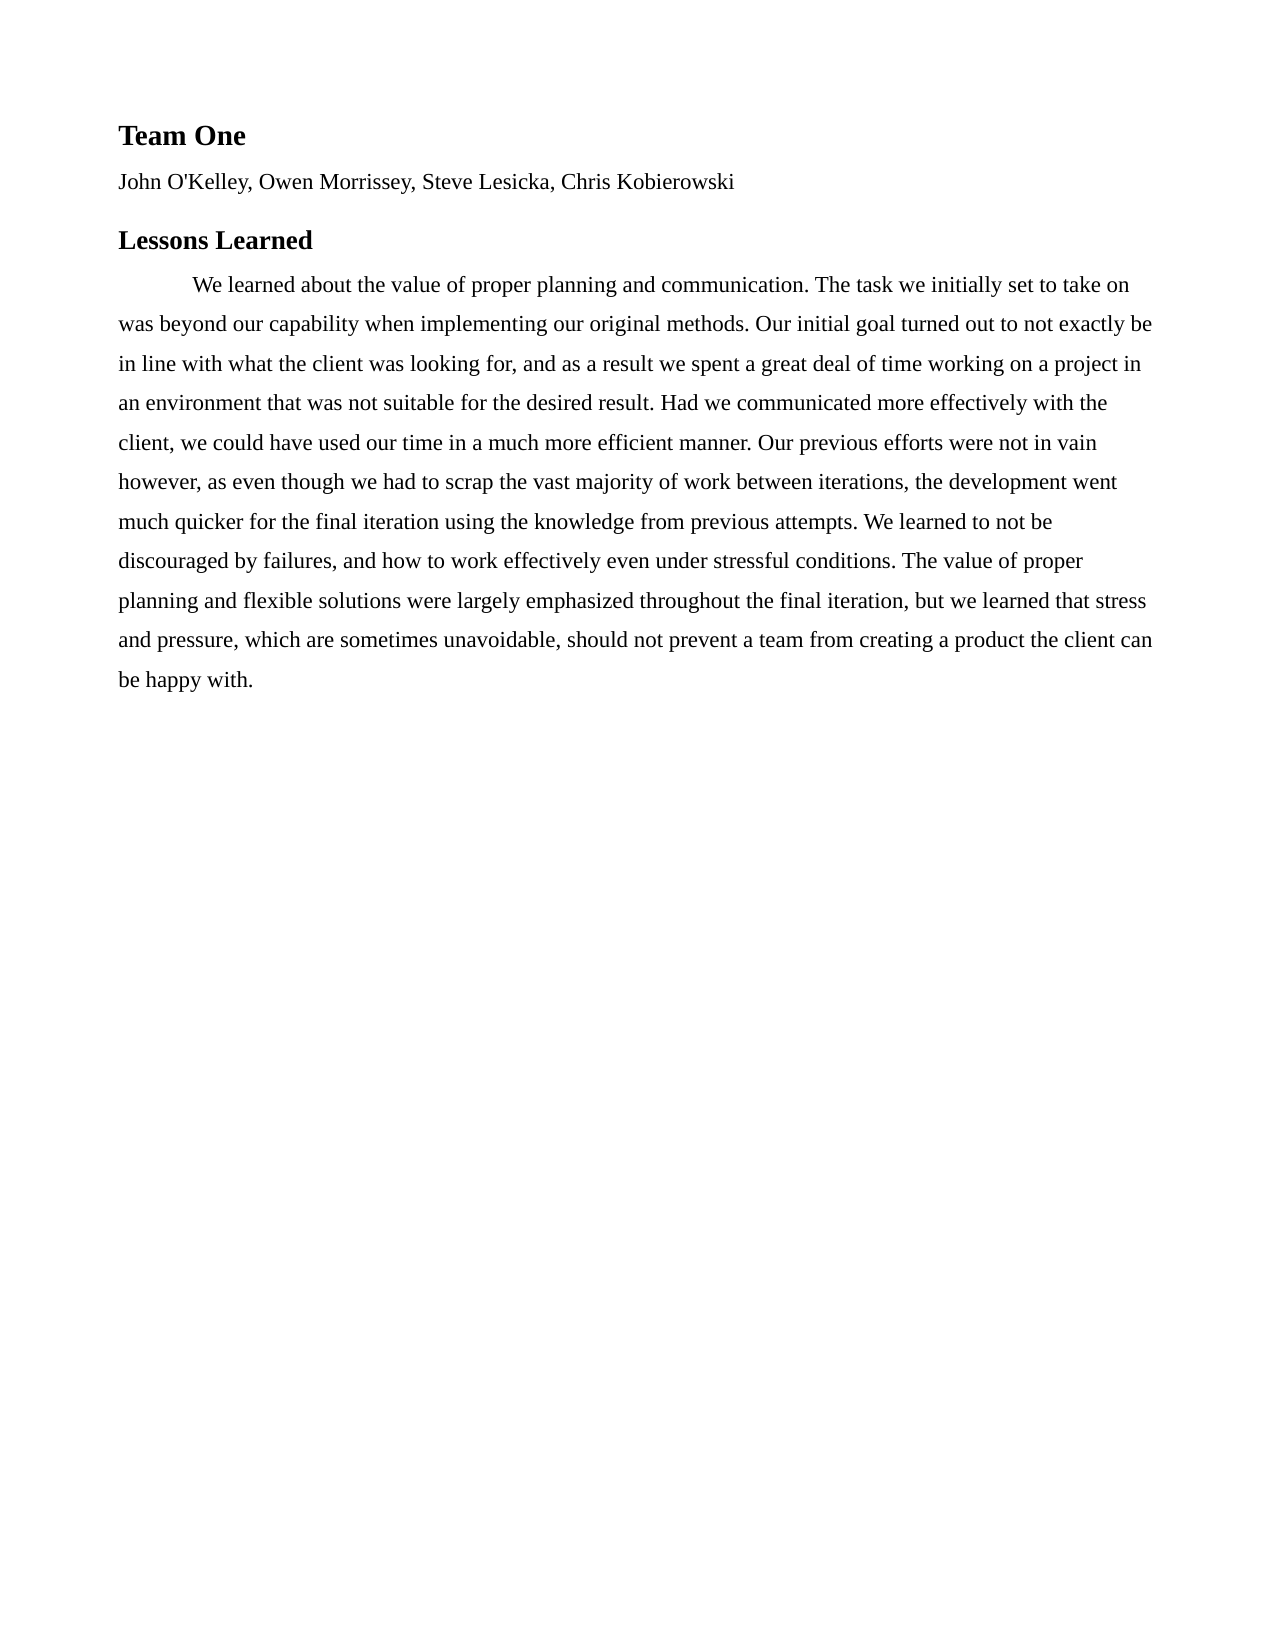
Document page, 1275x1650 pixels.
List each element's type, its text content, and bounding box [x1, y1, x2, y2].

text We learned about the value of proper planning and communication. The task we initially set to take on was beyond our capability when implementing our original methods. Our initial goal turned out to not exactly be in line with what the client was looking for, and as a result we spent a great deal of time working on a project in an environment that was not suitable for the desired result. Had we communicated more effectively with the client, we could have used our time in a much more efficient manner. Our previous efforts were not in vain however, as even though we had to scrap the vast majority of work between iterations, the development went much quicker for the final iteration using the knowledge from previous attempts. We learned to not be discouraged by failures, and how to work effectively even under stressful conditions. The value of proper planning and flexible solutions were largely emphasized throughout the final iteration, but we learned that stress and pressure, which are sometimes unavoidable, should not prevent a team from creating a product the client can be happy with. [118, 271, 1157, 692]
text Lessons Learned [118, 224, 1157, 255]
